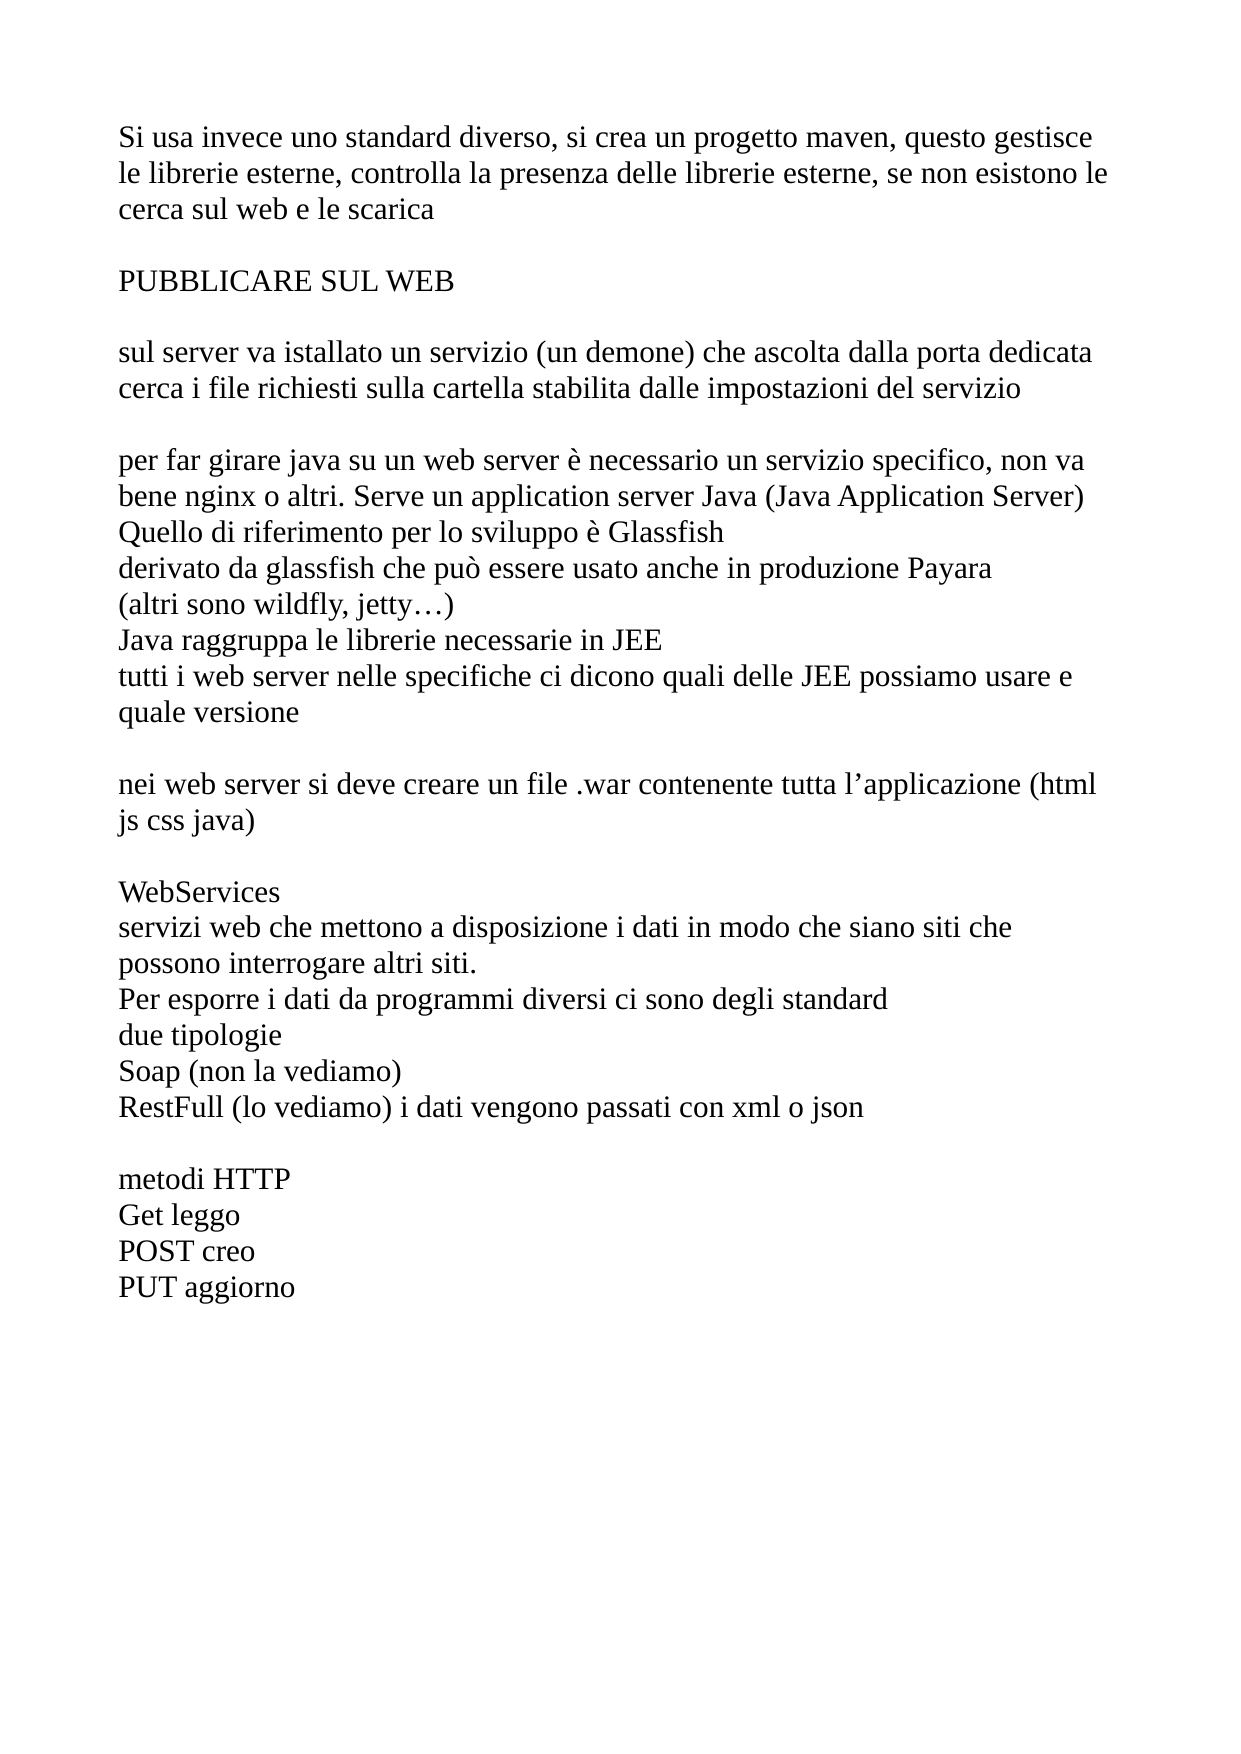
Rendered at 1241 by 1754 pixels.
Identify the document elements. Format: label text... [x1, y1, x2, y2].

text Si usa invece uno standard diverso, si crea un progetto maven, questo gestisce le librerie esterne, controlla la presenza delle librerie esterne, se non esistono le cerca sul web e le scarica [118, 118, 1122, 226]
text nei web server si deve creare un file .war contenente tutta l’applicazione (html js css java) [118, 765, 1122, 837]
text PUBBLICARE SUL WEB [118, 262, 1122, 298]
text tutti i web server nelle specifiche ci dicono quali delle JEE possiamo usare e quale versione [118, 657, 1122, 729]
text POST creo [118, 1232, 1122, 1268]
text Java raggruppa le librerie necessarie in JEE [118, 621, 1122, 657]
text per far girare java su un web server è necessario un servizio specifico, non va bene nginx o altri. Serve un application server Java (Java Application Server) [118, 442, 1122, 513]
text RestFull (lo vediamo) i dati vengono passati con xml o json [118, 1088, 1122, 1124]
text metodi HTTP [118, 1160, 1122, 1196]
text Get leggo [118, 1196, 1122, 1232]
text cerca i file richiesti sulla cartella stabilita dalle impostazioni del servizio [118, 370, 1122, 406]
text (altri sono wildfly, jetty…) [118, 585, 1122, 621]
text derivato da glassfish che può essere usato anche in produzione Payara [118, 549, 1122, 585]
text Soap (non la vediamo) [118, 1052, 1122, 1088]
text sul server va istallato un servizio (un demone) che ascolta dalla porta dedicata [118, 334, 1122, 370]
text WebServices [118, 873, 1122, 909]
text Quello di riferimento per lo sviluppo è Glassfish [118, 513, 1122, 549]
text Per esporre i dati da programmi diversi ci sono degli standard [118, 981, 1122, 1017]
text servizi web che mettono a disposizione i dati in modo che siano siti che possono interrogare altri siti. [118, 909, 1122, 981]
text PUT aggiorno [118, 1268, 1122, 1304]
text due tipologie [118, 1017, 1122, 1052]
